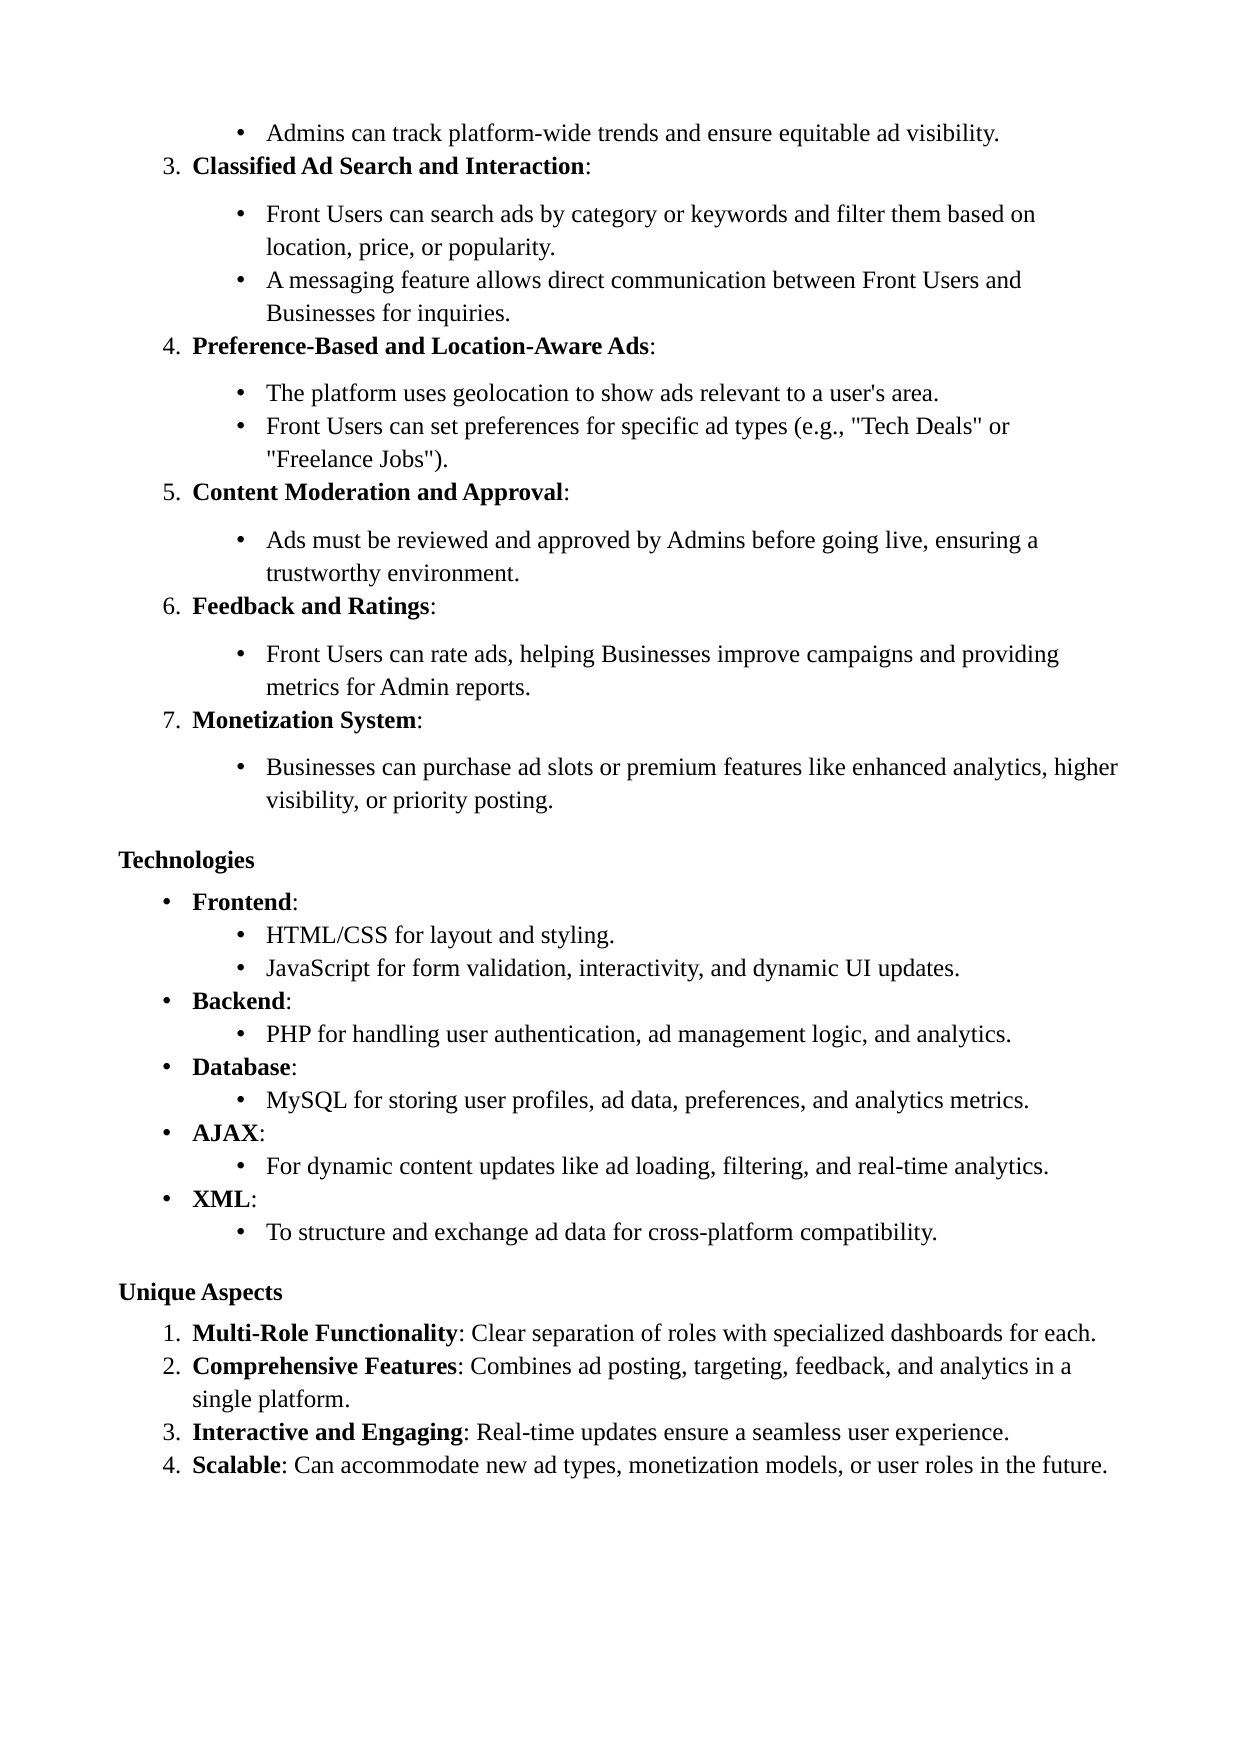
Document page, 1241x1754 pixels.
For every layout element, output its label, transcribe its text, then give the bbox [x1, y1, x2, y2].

list Database: [162, 1052, 1122, 1081]
list Backend: [162, 986, 1122, 1014]
list Admins can track platform-wide trends and ensure equitable ad visibility. [236, 118, 1122, 147]
list Preference-Based and Location-Aware Ads: [162, 331, 1122, 359]
subtitle Technologies [118, 846, 1122, 874]
list Comprehensive Features: Combines ad posting, targeting, feedback, and analytics in a single platform. [162, 1351, 1122, 1413]
list Front Users can search ads by category or keywords and filter them based on location, price, or popularity. [236, 199, 1122, 261]
list Content Moderation and Approval: [162, 477, 1122, 506]
list HTML/CSS for layout and styling. [236, 920, 1122, 948]
list Feedback and Ratings: [162, 591, 1122, 620]
list Front Users can rate ads, helping Businesses improve campaigns and providing metrics for Admin reports. [236, 639, 1122, 701]
list Businesses can purchase ad slots or premium features like enhanced analytics, higher visibility, or priority posting. [236, 752, 1122, 814]
list JavaScript for form validation, interactivity, and dynamic UI updates. [236, 953, 1122, 982]
list The platform uses geolocation to show ads relevant to a user's area. [236, 378, 1122, 407]
list A messaging feature allows direct communication between Front Users and Businesses for inquiries. [236, 265, 1122, 327]
list MySQL for storing user profiles, ad data, preferences, and analytics metrics. [236, 1085, 1122, 1114]
list Scalable: Can accommodate new ad types, monetization models, or user roles in the future. [162, 1450, 1122, 1479]
list Monetization System: [162, 705, 1122, 733]
list Front Users can set preferences for specific ad types (e.g., "Tech Deals" or "Freelance Jobs"). [236, 411, 1122, 473]
list Interactive and Engaging: Real-time updates ensure a seamless user experience. [162, 1417, 1122, 1446]
list Frontend: [162, 887, 1122, 916]
subtitle Unique Aspects [118, 1277, 1122, 1306]
list Classified Ad Search and Interaction: [162, 151, 1122, 180]
list AJAX: [162, 1118, 1122, 1147]
list Ads must be reviewed and approved by Admins before going live, ensuring a trustworthy environment. [236, 525, 1122, 587]
list XML: [162, 1184, 1122, 1213]
list PHP for handling user authentication, ad management logic, and analytics. [236, 1019, 1122, 1048]
list For dynamic content updates like ad loading, filtering, and real-time analytics. [236, 1151, 1122, 1180]
list To structure and exchange ad data for cross-platform compatibility. [236, 1217, 1122, 1246]
list Multi-Role Functionality: Clear separation of roles with specialized dashboards for each. [162, 1318, 1122, 1347]
